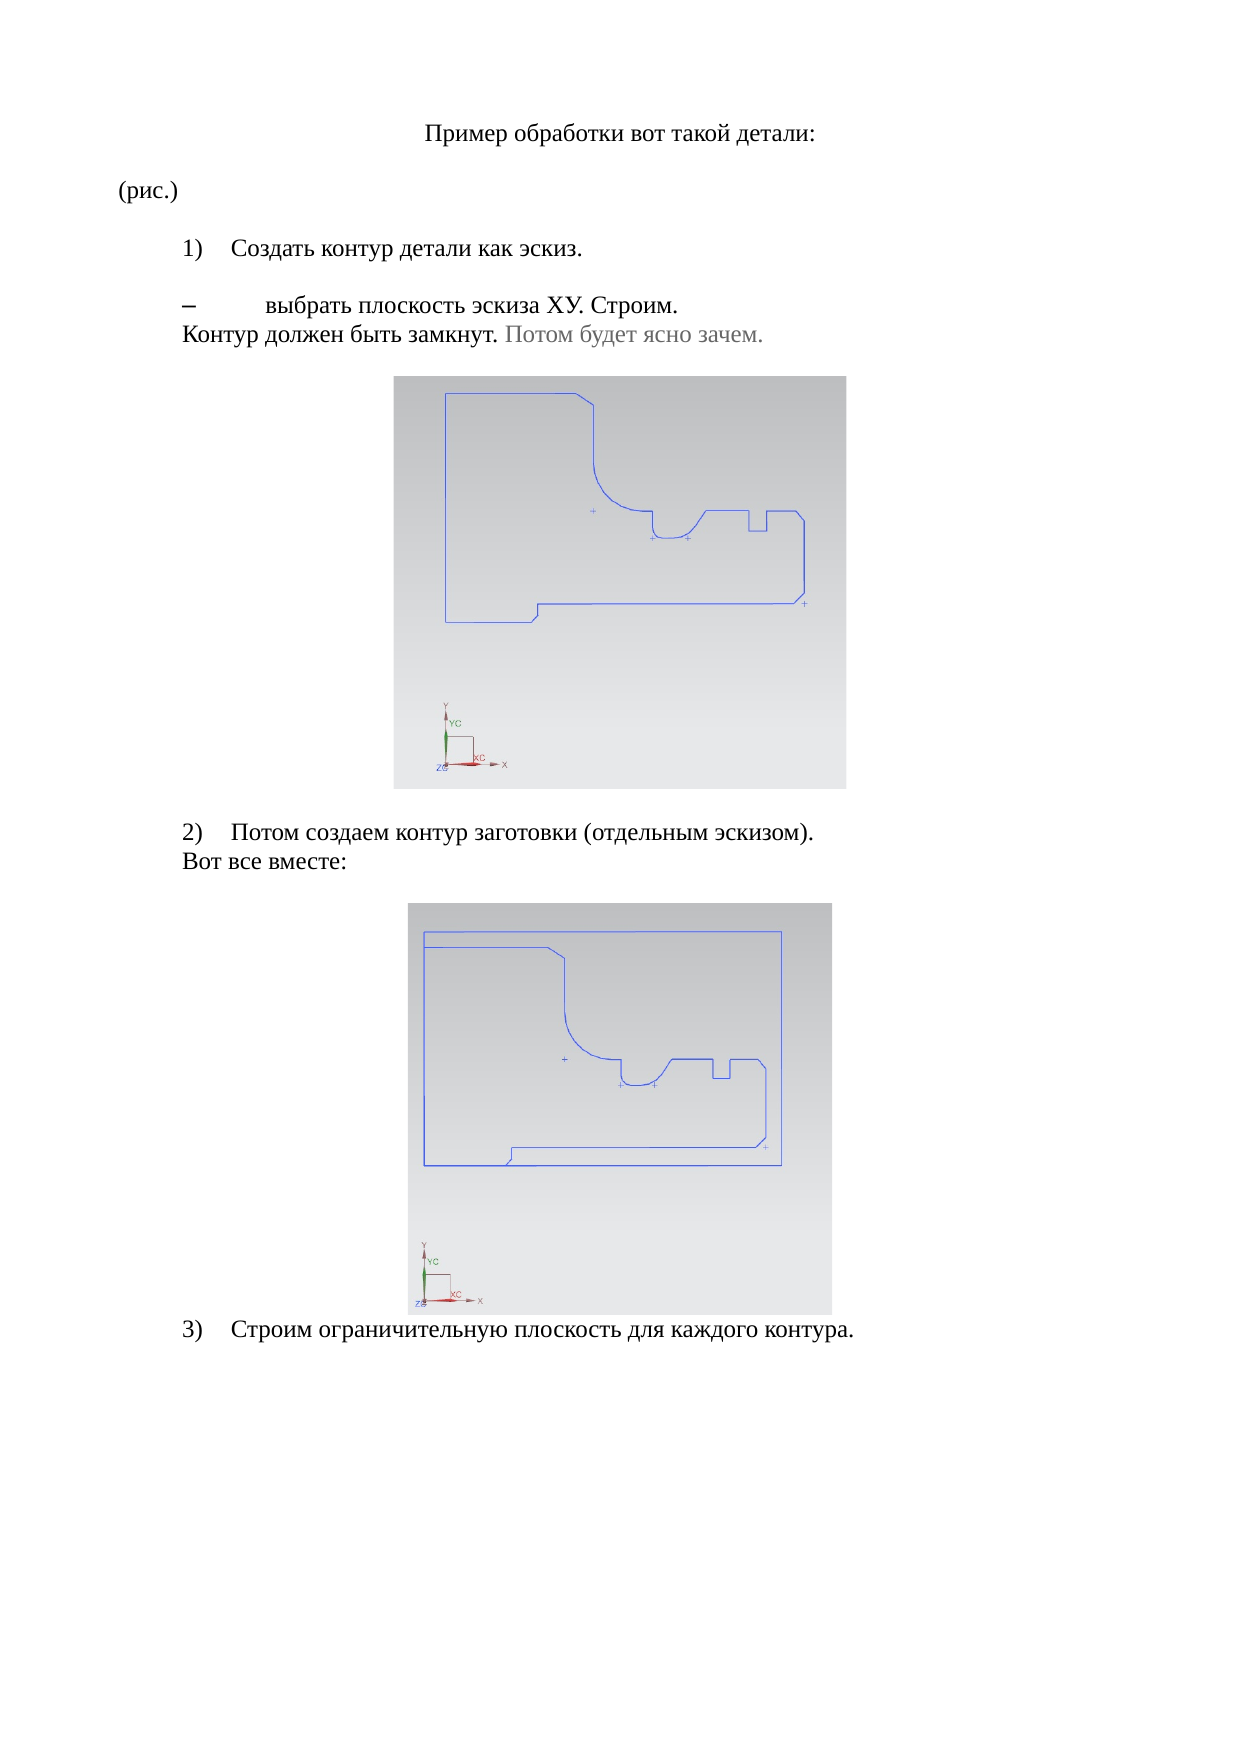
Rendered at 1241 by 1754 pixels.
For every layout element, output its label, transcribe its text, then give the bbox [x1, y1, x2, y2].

list Создать контур детали как эскиз. [118, 233, 1122, 262]
picture [393, 376, 847, 789]
text Контур должен быть замкнут. Потом будет ясно зачем. [118, 319, 1122, 348]
text Пример обработки вот такой детали: [118, 118, 1122, 147]
text (рис.) [118, 176, 1122, 204]
picture [407, 903, 833, 1315]
list Потом создаем контур заготовки (отдельным эскизом). [118, 817, 1122, 846]
text Вот все вместе: [118, 846, 1122, 875]
list Строим ограничительную плоскость для каждого контура. [118, 904, 1122, 1343]
list выбрать плоскость эскиза ХУ. Строим. [118, 291, 1122, 319]
